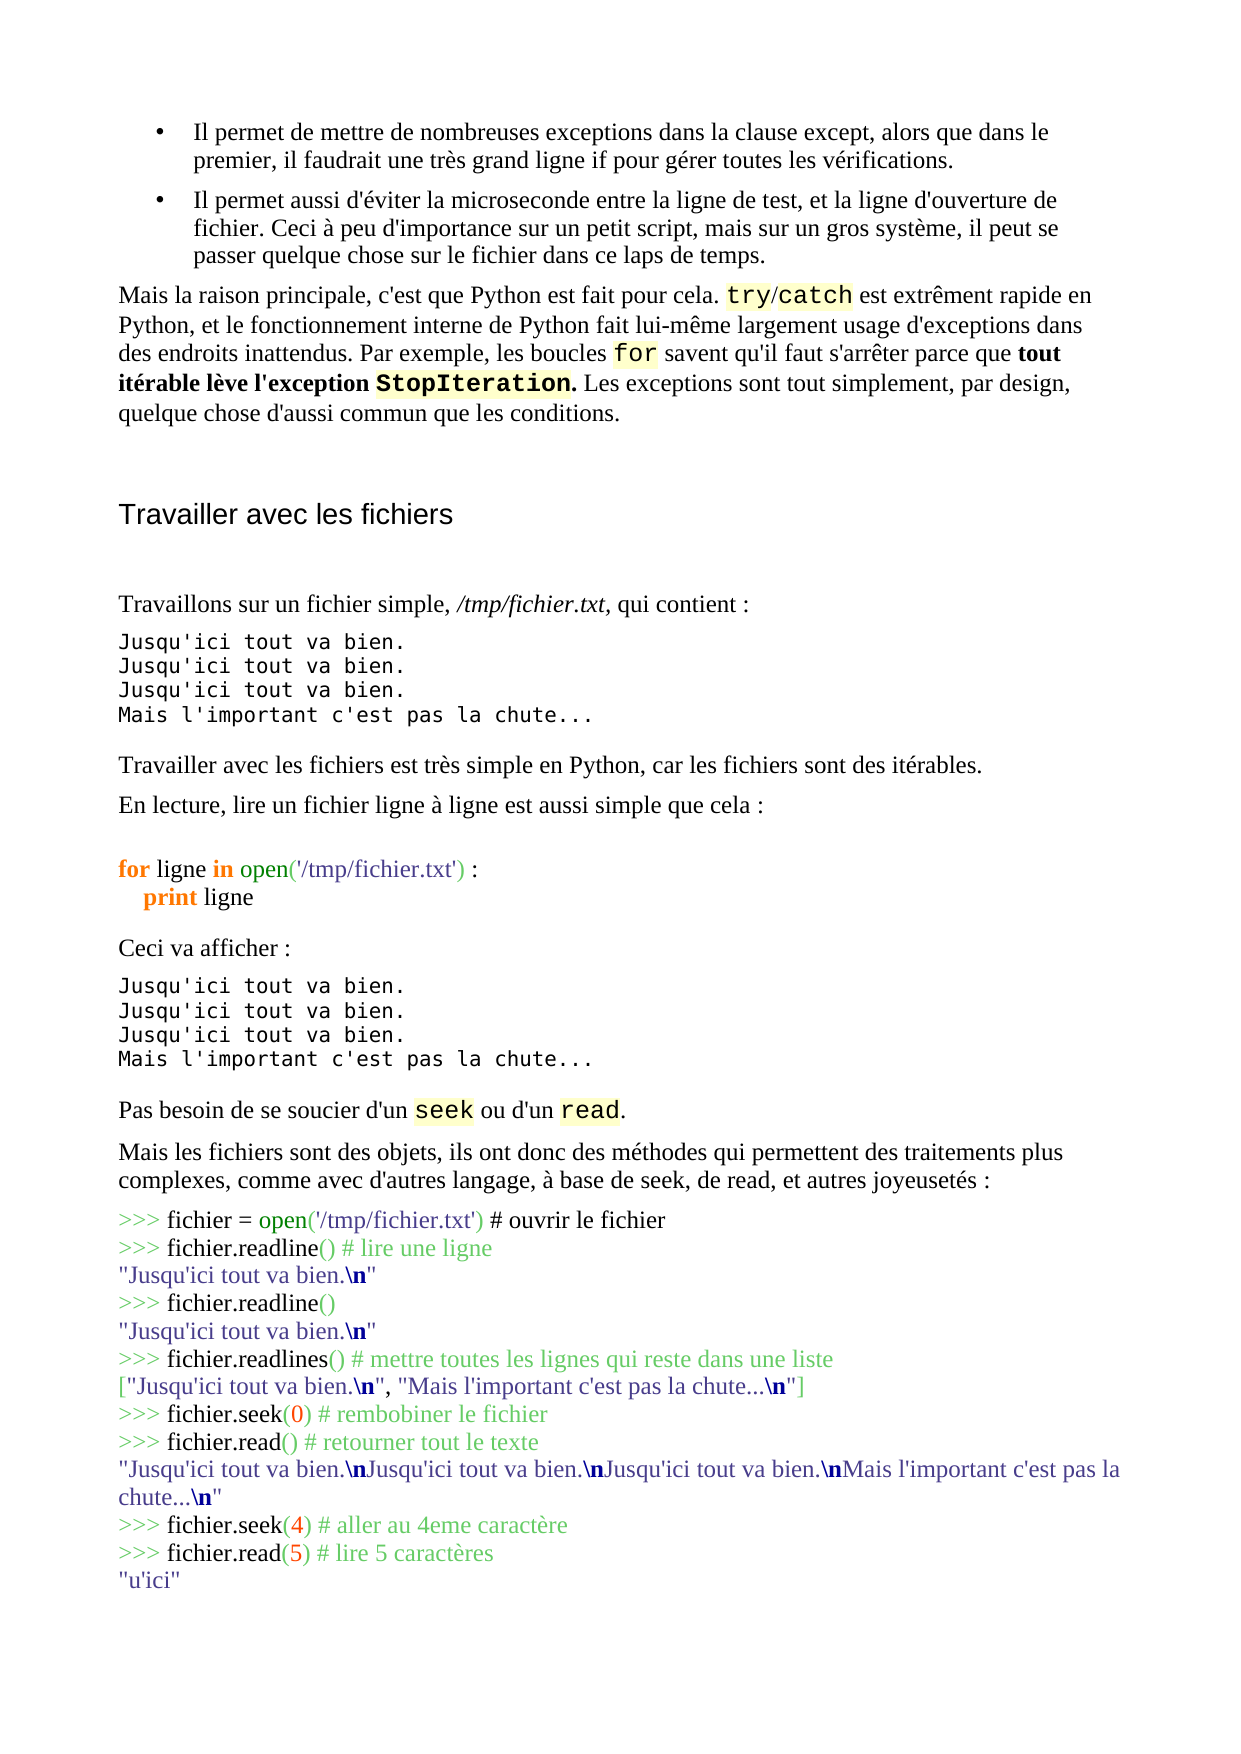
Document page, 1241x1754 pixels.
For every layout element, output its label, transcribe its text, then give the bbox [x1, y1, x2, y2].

text Jusqu'ici tout va bien. [118, 974, 1122, 999]
text Jusqu'ici tout va bien. [118, 1023, 1122, 1047]
text Jusqu'ici tout va bien. [118, 630, 1122, 654]
text >>> fichier = open('/tmp/fichier.txt') # ouvrir le fichier >>> fichier.readline() # lire une ligne "Jusqu'ici tout va bien.\n" >>> fichier.readline() "Jusqu'ici tout va bien.\n" >>> fichier.readlines() # mettre toutes les lignes qui reste dans une liste ["Jusqu'ici tout va bien.\n", "Mais l'important c'est pas la chute...\n"] >>> fichier.seek(0) # rembobiner le fichier >>> fichier.read() # retourner tout le texte "Jusqu'ici tout va bien.\nJusqu'ici tout va bien.\nJusqu'ici tout va bien.\nMais l'important c'est pas la chute...\n" >>> fichier.seek(4) # aller au 4eme caractère >>> fichier.read(5) # lire 5 caractères "u'ici" [118, 1206, 1122, 1594]
subtitle Travailler avec les fichiers [118, 498, 1122, 531]
text En lecture, lire un fichier ligne à ligne est aussi simple que cela : [118, 791, 1122, 819]
text Jusqu'ici tout va bien. [118, 678, 1122, 703]
text Mais les fichiers sont des objets, ils ont donc des méthodes qui permettent des traitements plus complexes, comme avec d'autres langage, à base de seek, de read, et autres joyeusetés : [118, 1138, 1122, 1194]
text Pas besoin de se soucier d'un seek ou d'un read. [118, 1096, 1122, 1126]
text Ceci va afficher : [118, 934, 1122, 962]
text Jusqu'ici tout va bien. [118, 654, 1122, 678]
list Il permet de mettre de nombreuses exceptions dans la clause except, alors que dans le premier, il faudrait une très grand ligne if pour gérer toutes les vérifications. [156, 118, 1122, 173]
text Mais l'important c'est pas la chute... [118, 703, 1122, 727]
text Jusqu'ici tout va bien. [118, 999, 1122, 1023]
text for ligne in open('/tmp/fichier.txt') : print ligne [118, 855, 1122, 911]
text Mais la raison principale, c'est que Python est fait pour cela. try/catch est extrêment rapide en Python, et le fonctionnement interne de Python fait lui-même largement usage d'exceptions dans des endroits inattendus. Par exemple, les boucles for savent qu'il faut s'arrêter parce que tout itérable lève l'exception StopIteration. Les exceptions sont tout simplement, par design, quelque chose d'aussi commun que les conditions. [118, 282, 1122, 426]
text Mais l'important c'est pas la chute... [118, 1047, 1122, 1072]
text Travailler avec les fichiers est très simple en Python, car les fichiers sont des itérables. [118, 751, 1122, 779]
text Travaillons sur un fichier simple, /tmp/fichier.txt, qui contient : [118, 590, 1122, 617]
list Il permet aussi d'éviter la microseconde entre la ligne de test, et la ligne d'ouverture de fichier. Ceci à peu d'importance sur un petit script, mais sur un gros système, il peut se passer quelque chose sur le fichier dans ce laps de temps. [156, 186, 1122, 269]
